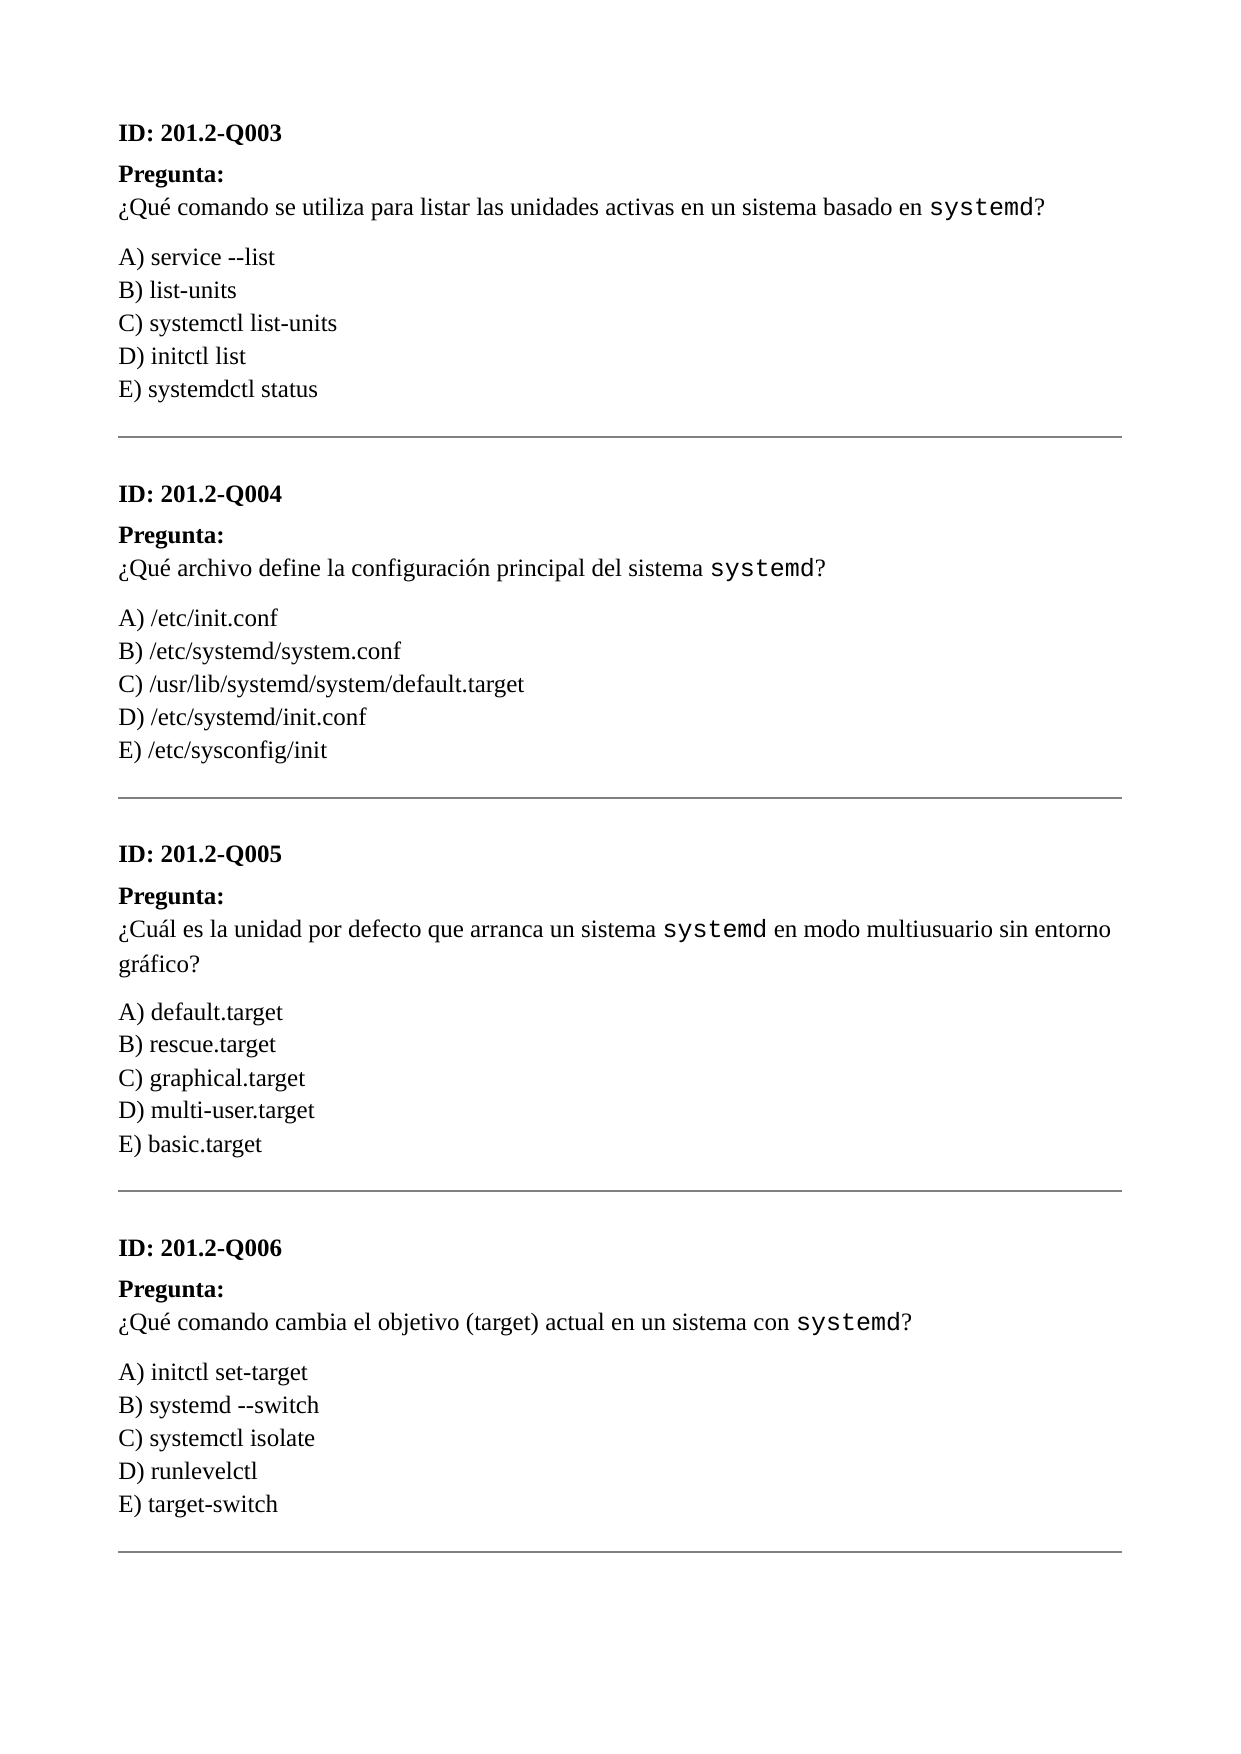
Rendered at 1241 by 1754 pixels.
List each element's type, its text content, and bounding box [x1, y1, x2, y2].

text Pregunta: ¿Qué comando se utiliza para listar las unidades activas en un sistema basado en systemd? [118, 159, 1122, 223]
text A) service --list B) list-units C) systemctl list-units D) initctl list E) systemdctl status [118, 242, 1122, 403]
text Pregunta: ¿Qué archivo define la configuración principal del sistema systemd? [118, 520, 1122, 584]
text Pregunta: ¿Qué comando cambia el objetivo (target) actual en un sistema con systemd? [118, 1274, 1122, 1338]
text A) /etc/init.conf B) /etc/systemd/system.conf C) /usr/lib/systemd/system/default.target D) /etc/systemd/init.conf E) /etc/sysconfig/init [118, 603, 1122, 764]
subtitle ID: 201.2-Q006 [118, 1233, 1122, 1262]
subtitle ID: 201.2-Q004 [118, 479, 1122, 508]
text A) initctl set-target B) systemd --switch C) systemctl isolate D) runlevelctl E) target-switch [118, 1357, 1122, 1518]
subtitle ID: 201.2-Q005 [118, 839, 1122, 868]
text A) default.target B) rescue.target C) graphical.target D) multi-user.target E) basic.target [118, 997, 1122, 1157]
text Pregunta: ¿Cuál es la unidad por defecto que arranca un sistema systemd en modo multiusuario sin entorno gráfico? [118, 881, 1122, 978]
subtitle ID: 201.2-Q003 [118, 118, 1122, 147]
